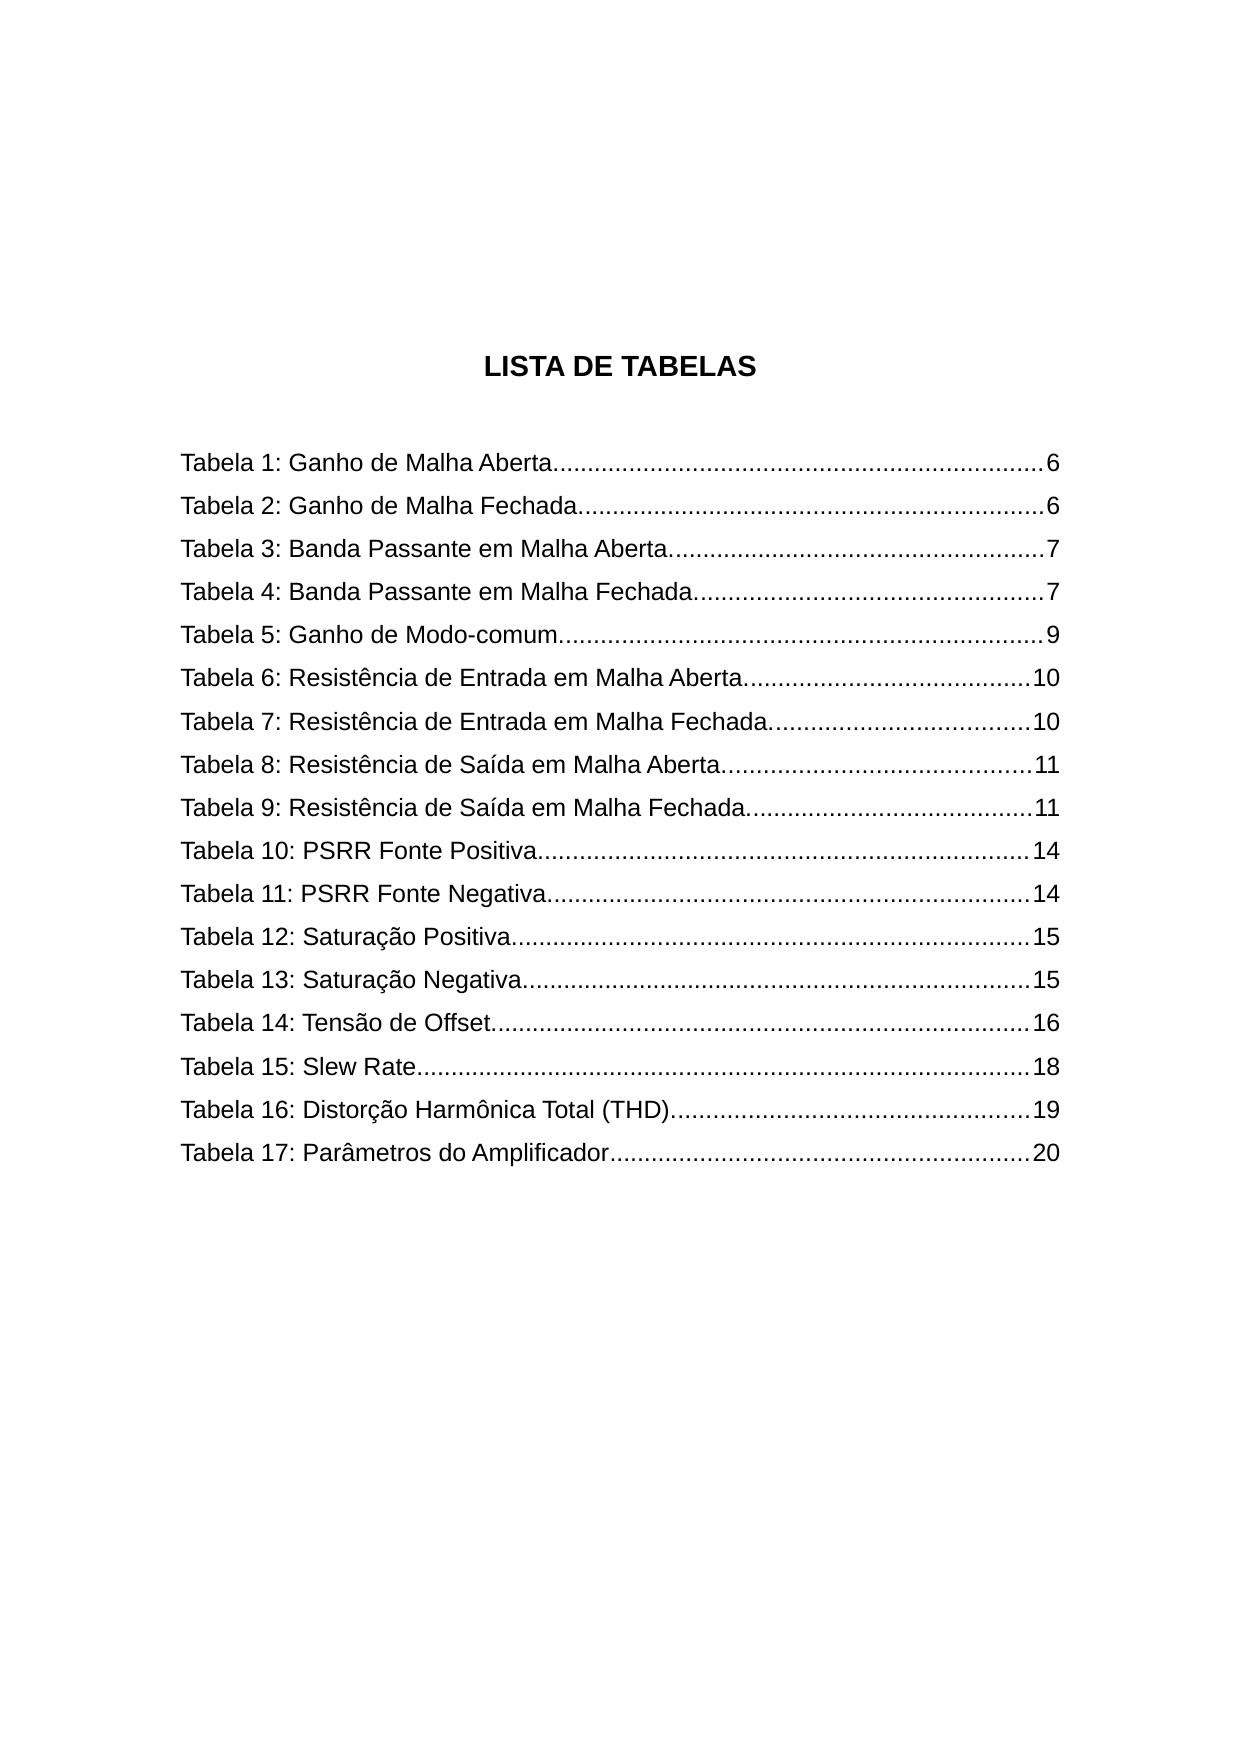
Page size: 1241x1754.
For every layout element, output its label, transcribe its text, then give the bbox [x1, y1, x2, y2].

text Tabela 2: Ganho de Malha Fechada. 6 [180, 491, 1060, 519]
text Tabela 6: Resistência de Entrada em Malha Aberta. 10 [180, 663, 1060, 692]
text Tabela 3: Banda Passante em Malha Aberta. 7 [180, 534, 1060, 563]
text Tabela 16: Distorção Harmônica Total (THD). 19 [180, 1094, 1060, 1123]
text Tabela 13: Saturação Negativa. 15 [180, 965, 1060, 994]
text Tabela 15: Slew Rate. 18 [180, 1051, 1060, 1080]
text Tabela 1: Ganho de Malha Aberta. 6 [180, 448, 1060, 476]
text Tabela 17: Parâmetros do Amplificador 20 [180, 1138, 1060, 1166]
text LISTA DE TABELAS [180, 349, 1060, 382]
text Tabela 14: Tensão de Offset. 16 [180, 1008, 1060, 1037]
text Tabela 10: PSRR Fonte Positiva. 14 [180, 836, 1060, 864]
text Tabela 8: Resistência de Saída em Malha Aberta. 11 [180, 749, 1060, 778]
text Tabela 9: Resistência de Saída em Malha Fechada. 11 [180, 793, 1060, 821]
text Tabela 4: Banda Passante em Malha Fechada. 7 [180, 577, 1060, 606]
text Tabela 12: Saturação Positiva. 15 [180, 922, 1060, 951]
text Tabela 7: Resistência de Entrada em Malha Fechada. 10 [180, 706, 1060, 735]
text Tabela 11: PSRR Fonte Negativa. 14 [180, 879, 1060, 908]
text Tabela 5: Ganho de Modo-comum. 9 [180, 620, 1060, 649]
